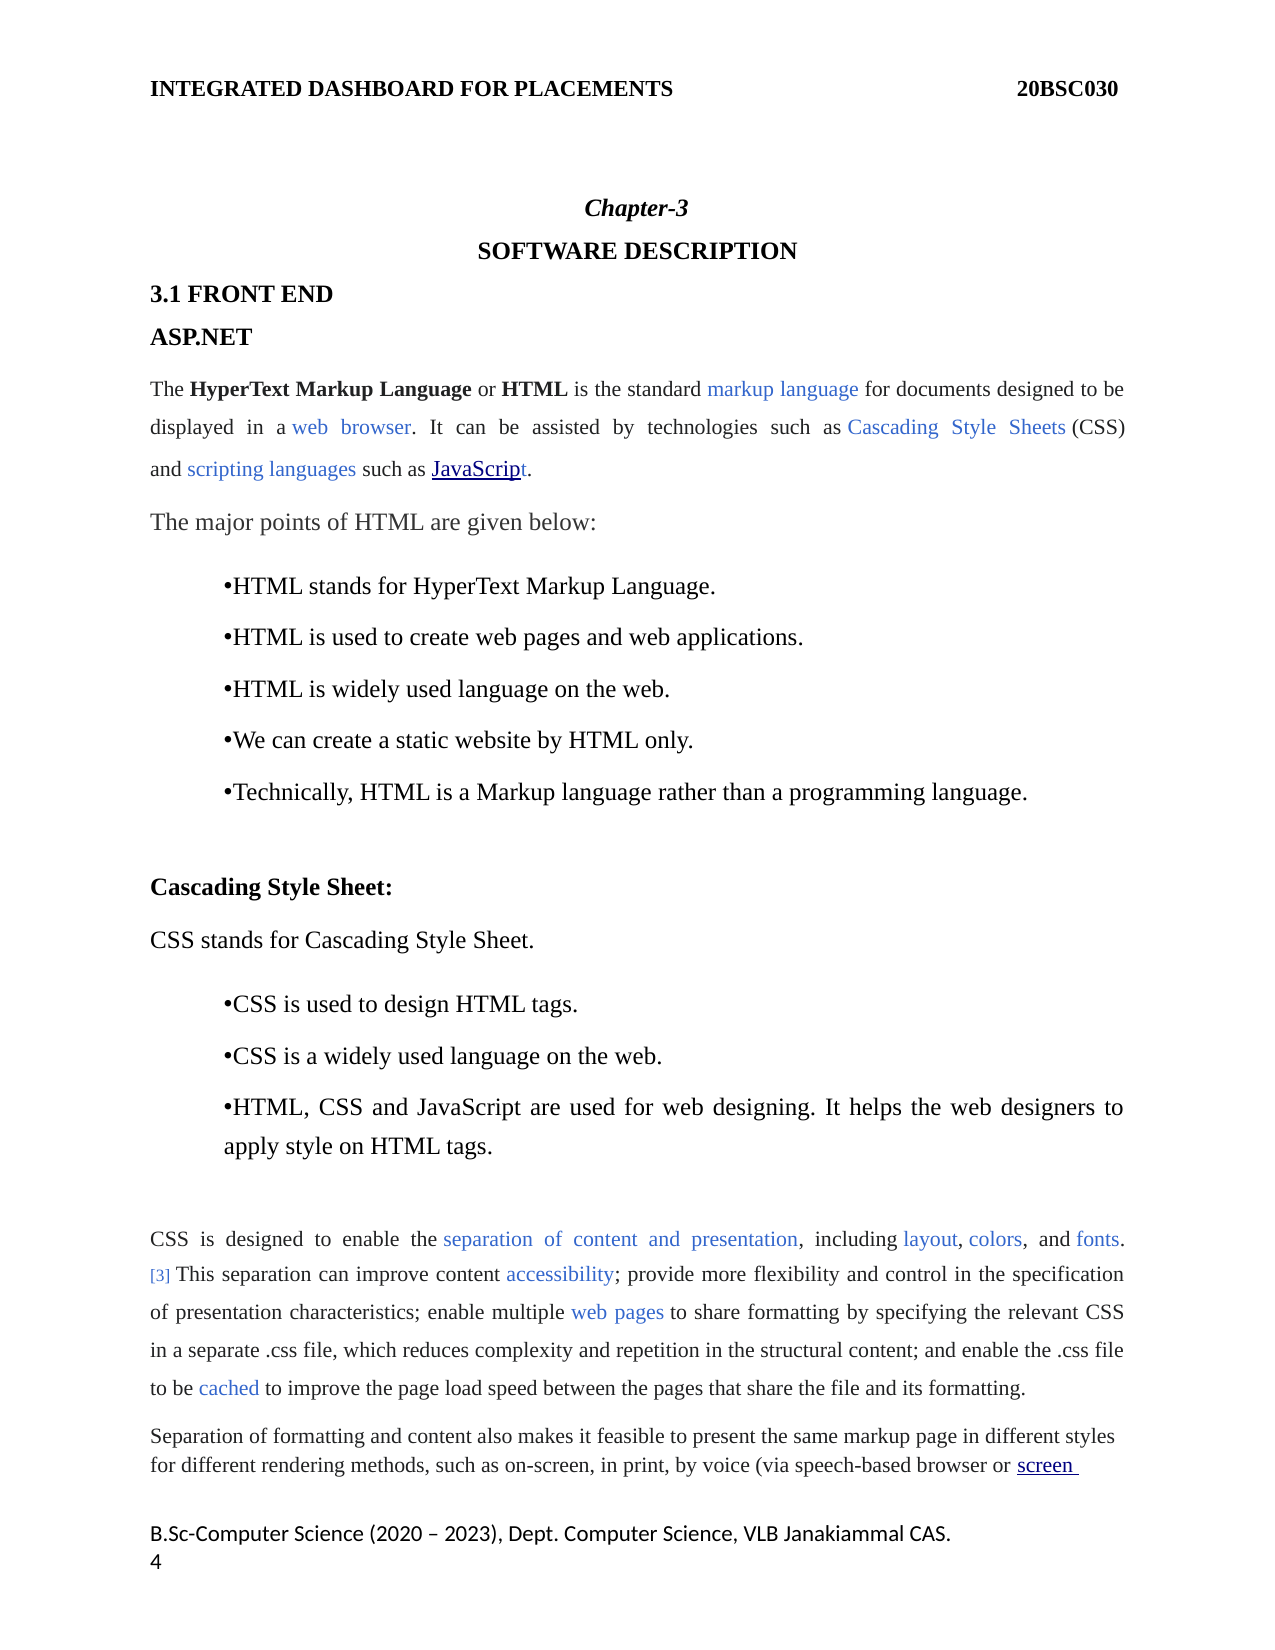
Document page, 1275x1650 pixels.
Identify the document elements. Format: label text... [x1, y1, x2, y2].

text The HyperText Markup Language or HTML is the standard markup language for documents designed to be displayed in a web browser. It can be assisted by technologies such as Cascading Style Sheets (CSS) and scripting languages such as JavaScript. [150, 376, 1125, 482]
list We can create a static website by HTML only. [150, 715, 1125, 754]
text Separation of formatting and content also makes it feasible to present the same markup page in different styles for different rendering methods, such as on-screen, in print, by voice (via speech-based browser or screen [150, 1423, 1125, 1477]
list CSS is a widely used language on the web. [150, 1031, 1125, 1069]
text SOFTWARE DESCRIPTION [150, 236, 1125, 265]
text Chapter-3 [150, 193, 1125, 222]
text CSS is designed to enable the separation of content and presentation, including layout, colors, and fonts.[3] This separation can improve content accessibility; provide more flexibility and control in the specification of presentation characteristics; enable multiple web pages to share formatting by specifying the relevant CSS in a separate .css file, which reduces complexity and repetition in the structural content; and enable the .css file to be cached to improve the page load speed between the pages that share the file and its formatting. [150, 1226, 1125, 1400]
text The major points of HTML are given below: [150, 507, 1125, 536]
list HTML is used to create web pages and web applications. [150, 612, 1125, 651]
list HTML, CSS and JavaScript are used for web designing. It helps the web designers to apply style on HTML tags. [150, 1082, 1125, 1160]
list HTML stands for HyperText Markup Language. [150, 561, 1125, 599]
text CSS stands for Cascading Style Sheet. [150, 925, 1125, 954]
list CSS is used to design HTML tags. [150, 979, 1125, 1018]
text ASP.NET [150, 322, 1125, 351]
list HTML is widely used language on the web. [150, 664, 1125, 703]
text 3.1 FRONT END [150, 279, 1125, 308]
list Technically, HTML is a Markup language rather than a programming language. [150, 767, 1125, 806]
text Cascading Style Sheet: [150, 872, 1125, 901]
